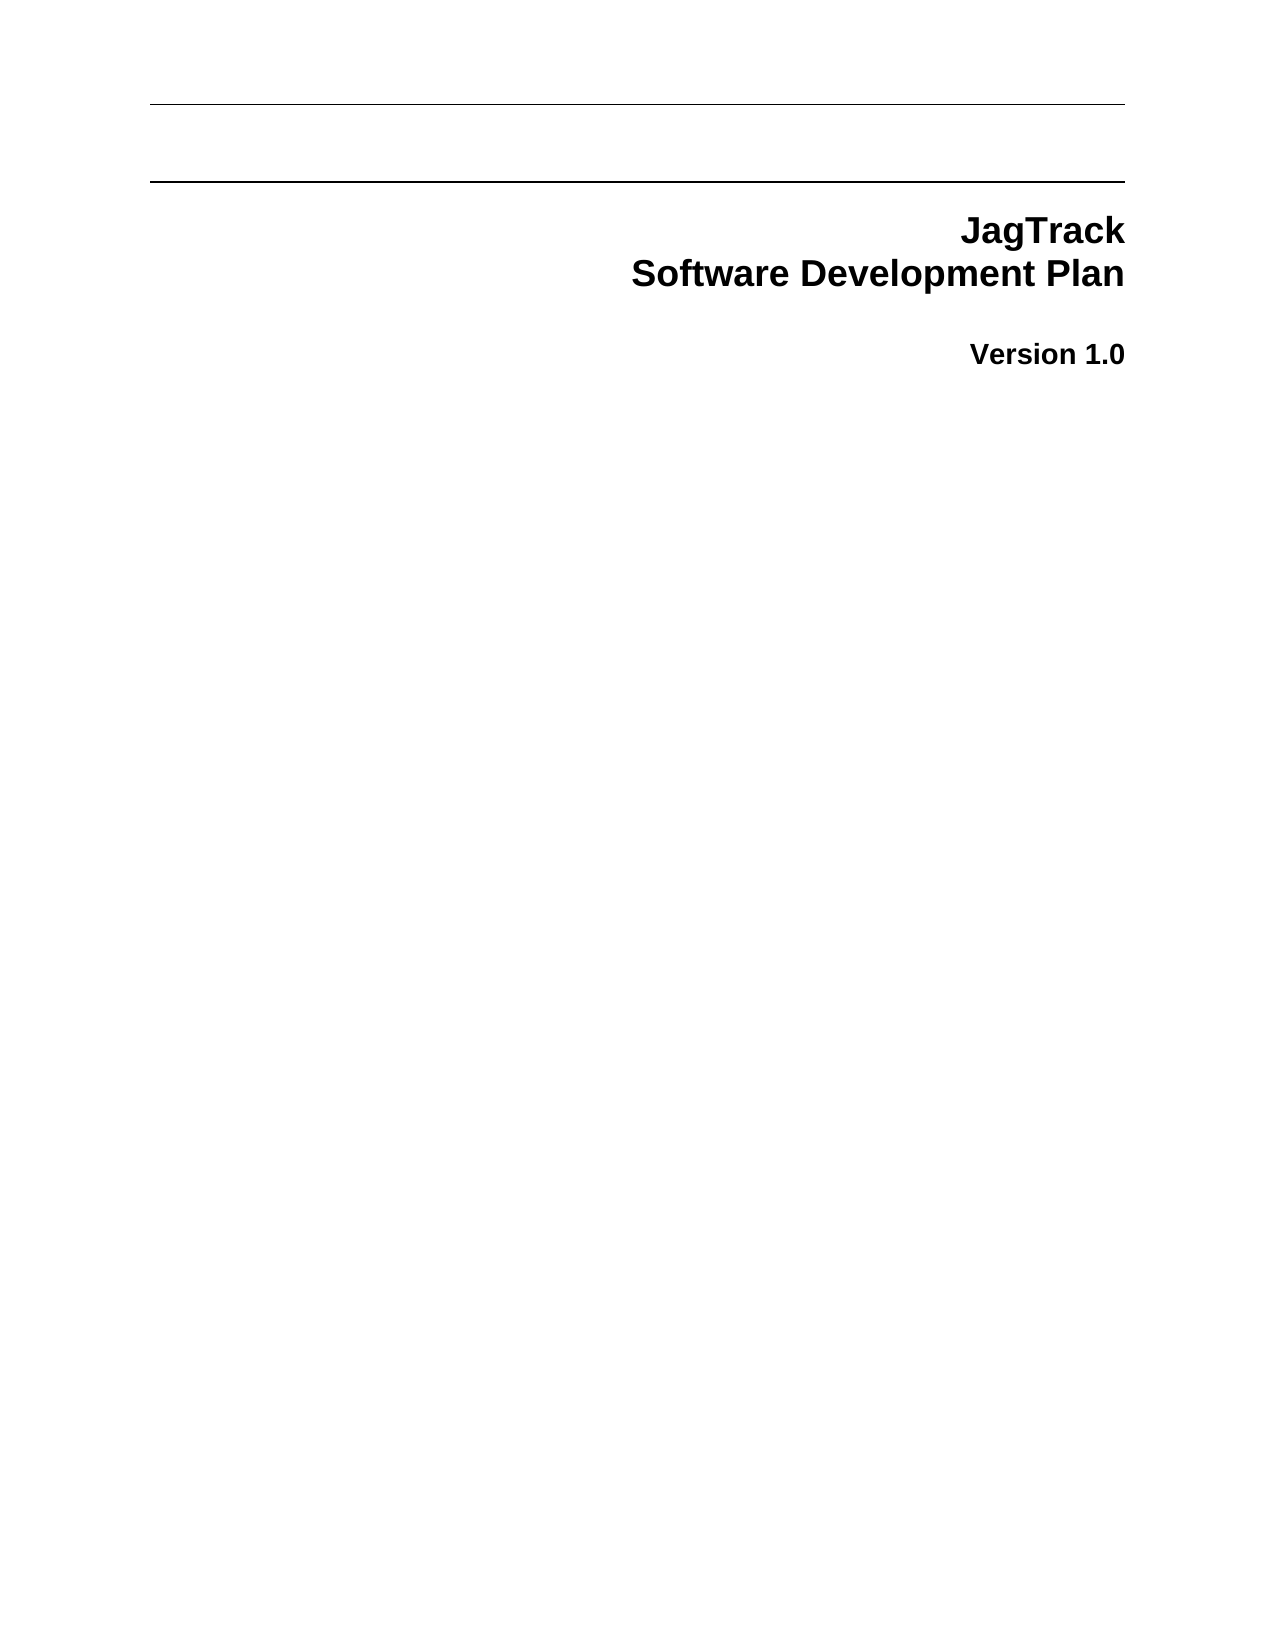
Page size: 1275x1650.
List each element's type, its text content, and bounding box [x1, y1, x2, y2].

subtitle Version 1.0 [150, 337, 1125, 371]
subtitle Software Development Plan [150, 251, 1125, 294]
subtitle JagTrack [150, 208, 1125, 251]
